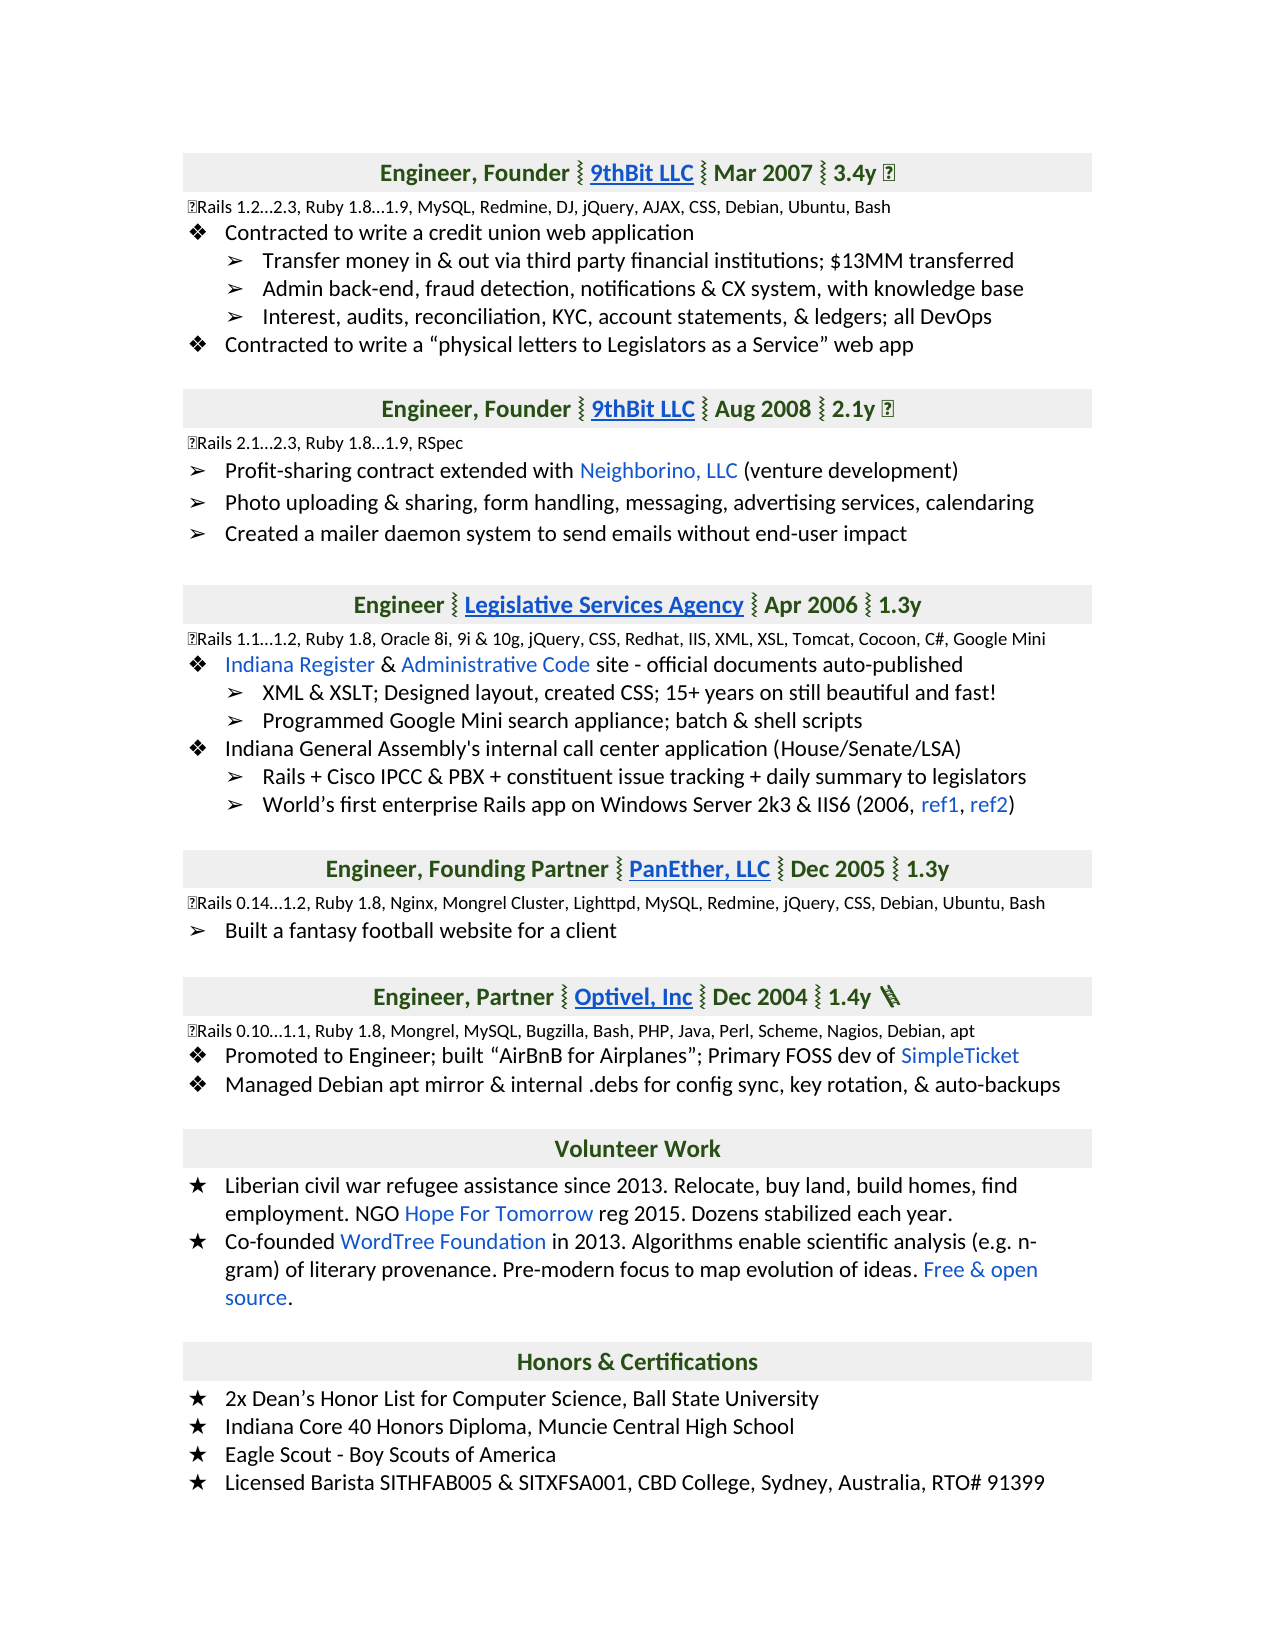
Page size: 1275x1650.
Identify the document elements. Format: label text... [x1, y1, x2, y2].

list Programmed Google Mini search appliance; batch & shell scripts [225, 706, 1087, 734]
list Indiana Core 40 Honors Diploma, Muncie Central High School [187, 1412, 1087, 1440]
list Indiana General Assembly's internal call center application (House/Senate/LSA) [187, 734, 1087, 762]
subtitle Engineer, Founder ⦚ 9thBit LLC ⦚ Aug 2008 ⦚ 2.1y 📜 [183, 389, 1092, 428]
list Contracted to write a credit union web application [187, 218, 1087, 246]
list XML & XSLT; Designed layout, created CSS; 15+ years on still beautiful and fast! [225, 678, 1087, 706]
list Co-founded WordTree Foundation in 2013. Algorithms enable scientific analysis (e.g. n-gram) of literary provenance. Pre-modern focus to map evolution of ideas. Free & open source. [187, 1227, 1087, 1311]
subtitle Engineer, Founder ⦚ 9thBit LLC ⦚ Mar 2007 ⦚ 3.4y 📜 [183, 153, 1092, 192]
list Licensed Barista SITHFAB005 & SITXFSA001, CBD College, Sydney, Australia, RTO# 91399 [187, 1468, 1087, 1496]
list Eagle Scout - Boy Scouts of America [187, 1440, 1087, 1468]
list Indiana Register & Administrative Code site - official documents auto-published [187, 650, 1087, 678]
list Created a mailer daemon system to send emails without end-user impact [187, 517, 1087, 548]
list Promoted to Engineer; built “AirBnB for Airplanes”; Primary FOSS dev of SimpleTicket [187, 1042, 1087, 1070]
list Photo uploading & sharing, form handling, messaging, advertising services, calendaring [187, 485, 1087, 517]
subtitle Honors & Certifications [183, 1342, 1092, 1381]
list Liberian civil war refugee assistance since 2013. Relocate, buy land, build homes, find employment. NGO Hope For Tomorrow reg 2015. Dozens stabilized each year. [187, 1171, 1087, 1227]
subtitle 🥞Rails 2.1…2.3, Ruby 1.8…1.9, RSpec [187, 431, 1087, 454]
subtitle 🥞Rails 0.10…1.1, Ruby 1.8, Mongrel, MySQL, Bugzilla, Bash, PHP, Java, Perl, Scheme, Nagios, Debian, apt [187, 1019, 1087, 1042]
list World’s first enterprise Rails app on Windows Server 2k3 & IIS6 (2006, ref1, ref2) [225, 790, 1087, 818]
list Interest, audits, reconciliation, KYC, account statements, & ledgers; all DevOps [225, 302, 1087, 330]
list Contracted to write a “physical letters to Legislators as a Service” web app [187, 330, 1087, 358]
list Managed Debian apt mirror & internal .debs for config sync, key rotation, & auto-backups [187, 1070, 1087, 1098]
list 2x Dean’s Honor List for Computer Science, Ball State University [187, 1384, 1087, 1412]
list Admin back-end, fraud detection, notifications & CX system, with knowledge base [225, 274, 1087, 302]
subtitle 🥞Rails 0.14…1.2, Ruby 1.8, Nginx, Mongrel Cluster, Lighttpd, MySQL, Redmine, jQuery, CSS, Debian, Ubuntu, Bash [187, 891, 1087, 914]
list Rails + Cisco IPCC & PBX + constituent issue tracking + daily summary to legislators [225, 762, 1087, 790]
subtitle Engineer, Partner ⦚ Optivel, Inc ⦚ Dec 2004 ⦚ 1.4y 🪜 [183, 977, 1092, 1016]
subtitle Engineer ⦚ Legislative Services Agency ⦚ Apr 2006 ⦚ 1.3y [183, 585, 1092, 624]
subtitle 🥞Rails 1.1…1.2, Ruby 1.8, Oracle 8i, 9i & 10g, jQuery, CSS, Redhat, IIS, XML, XSL, Tomcat, Cocoon, C#, Google Mini [187, 627, 1087, 650]
list Profit-sharing contract extended with Neighborino, LLC (venture development) [187, 454, 1087, 485]
list Transfer money in & out via third party financial institutions; $13MM transferred [225, 246, 1087, 274]
list Built a fantasy football website for a client [187, 914, 1087, 946]
subtitle Engineer, Founding Partner ⦚ PanEther, LLC ⦚ Dec 2005 ⦚ 1.3y [183, 850, 1092, 888]
subtitle 🥞Rails 1.2…2.3, Ruby 1.8…1.9, MySQL, Redmine, DJ, jQuery, AJAX, CSS, Debian, Ubuntu, Bash [187, 195, 1087, 218]
subtitle Volunteer Work [183, 1129, 1092, 1168]
